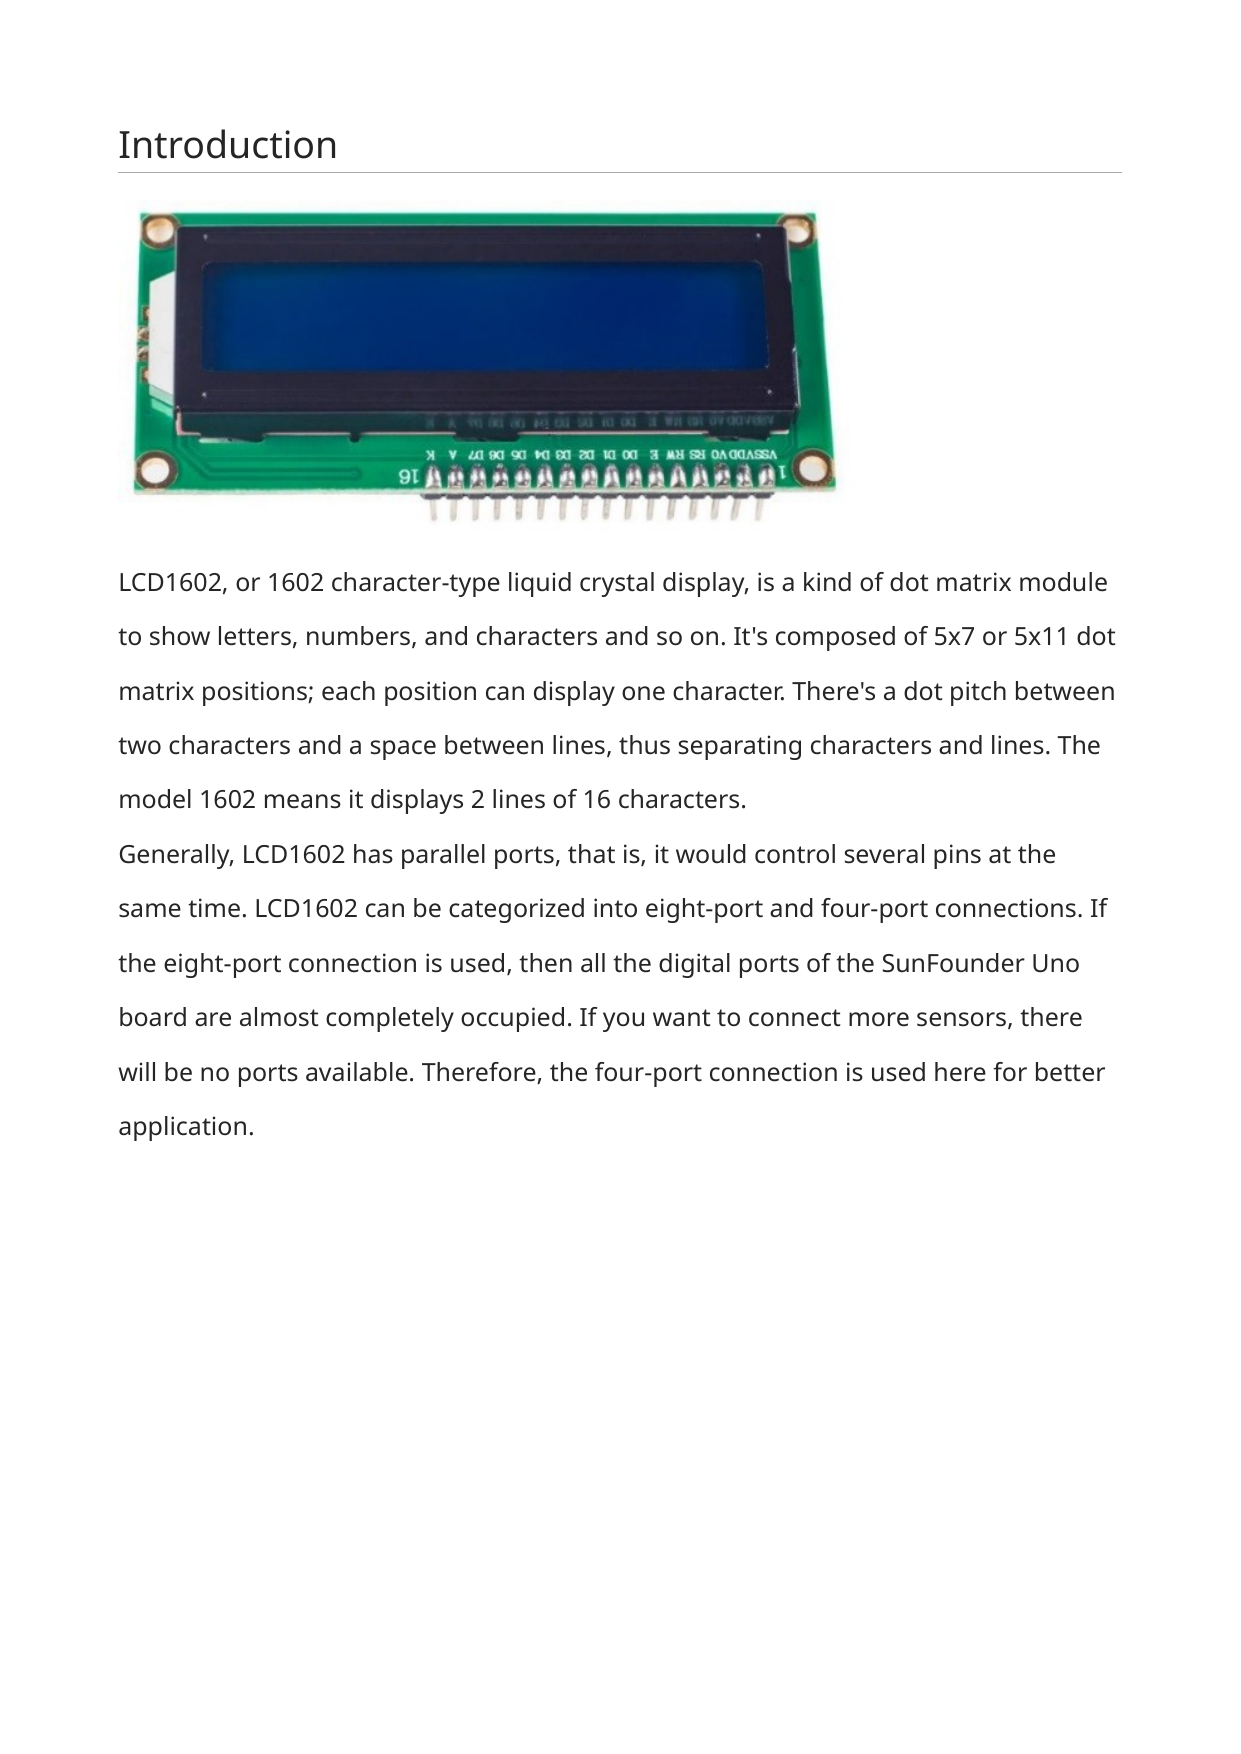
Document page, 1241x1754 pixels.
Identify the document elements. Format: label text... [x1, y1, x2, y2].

picture [118, 200, 856, 533]
text LCD1602, or 1602 character-type liquid crystal display, is a kind of dot matrix module to show letters, numbers, and characters and so on. It's composed of 5x7 or 5x11 dot matrix positions; each position can display one character. There's a dot pitch between two characters and a space between lines, thus separating characters and lines. The model 1602 means it displays 2 lines of 16 characters. Generally, LCD1602 has parallel ports, that is, it would control several pins at the same time. LCD1602 can be categorized into eight-port and four-port connections. If the eight-port connection is used, then all the digital ports of the SunFounder Uno board are almost completely occupied. If you want to connect more sensors, there will be no ports available. Therefore, the four-port connection is used here for better application. [118, 564, 1122, 1143]
subtitle Introduction [118, 118, 1122, 172]
